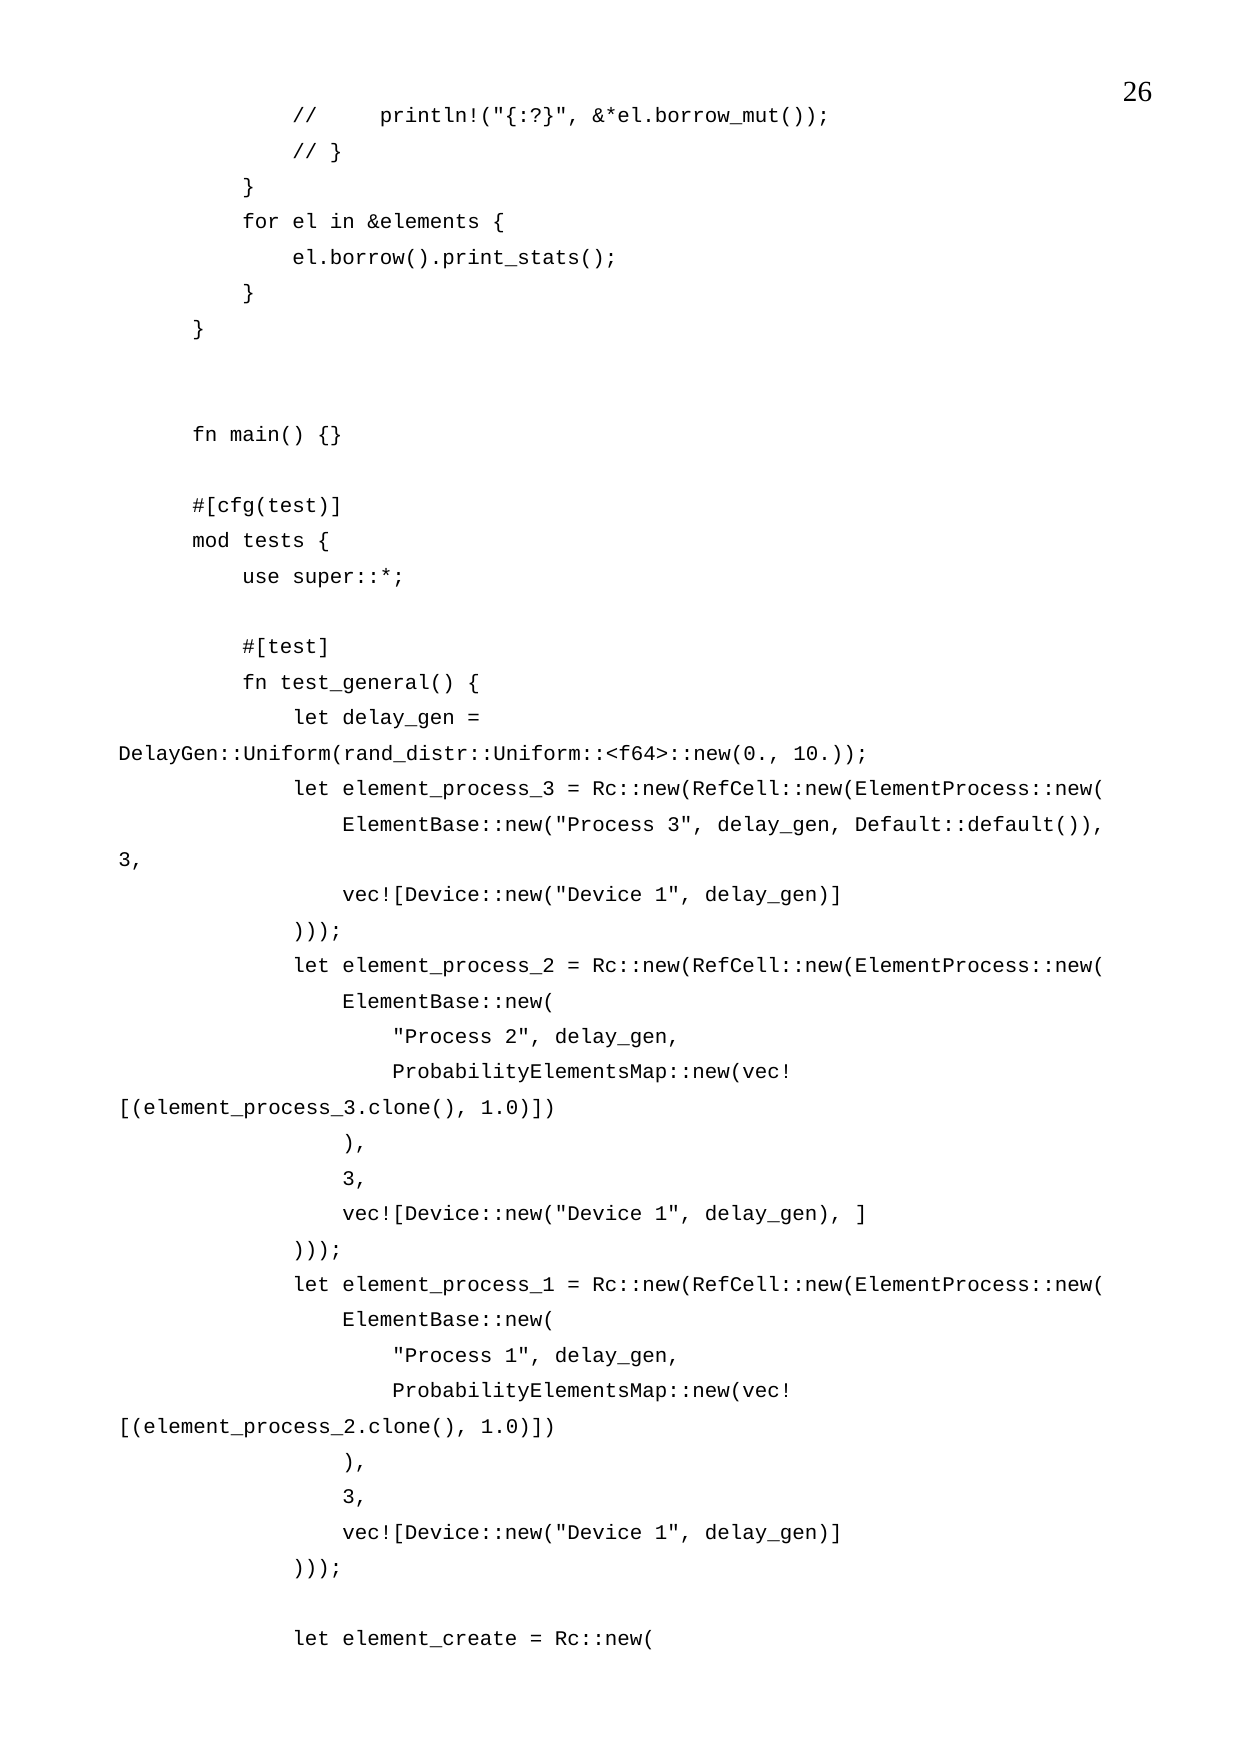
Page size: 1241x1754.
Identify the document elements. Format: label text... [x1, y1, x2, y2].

text ElementBase::new("Process 3", delay_gen, Default::default()), 3, [118, 813, 1122, 873]
text ElementBase::new( [118, 991, 1122, 1014]
text ))); [118, 1238, 1122, 1262]
text let element_create = Rc::new( [118, 1628, 1122, 1652]
text for el in &elements { [118, 211, 1122, 235]
text } [118, 318, 1122, 341]
text let delay_gen = DelayGen::Uniform(rand_distr::Uniform::<f64>::new(0., 10.)); [118, 707, 1122, 766]
text ProbabilityElementsMap::new(vec![(element_process_2.clone(), 1.0)]) [118, 1380, 1122, 1439]
text el.borrow().print_stats(); [118, 247, 1122, 271]
text } [118, 282, 1122, 306]
text // } [118, 141, 1122, 164]
text "Process 2", delay_gen, [118, 1026, 1122, 1050]
text 3, [118, 1486, 1122, 1510]
text fn main() {} [118, 424, 1122, 448]
text ), [118, 1132, 1122, 1156]
text mod tests { [118, 530, 1122, 554]
text } [118, 176, 1122, 200]
text vec![Device::new("Device 1", delay_gen)] [118, 1522, 1122, 1546]
text #[cfg(test)] [118, 495, 1122, 518]
text ), [118, 1451, 1122, 1475]
text vec![Device::new("Device 1", delay_gen), ] [118, 1203, 1122, 1227]
text vec![Device::new("Device 1", delay_gen)] [118, 884, 1122, 908]
text // println!("{:?}", &*el.borrow_mut()); [118, 105, 1122, 129]
text "Process 1", delay_gen, [118, 1345, 1122, 1368]
text let element_process_1 = Rc::new(RefCell::new(ElementProcess::new( [118, 1274, 1122, 1298]
text ))); [118, 920, 1122, 943]
text fn test_general() { [118, 672, 1122, 696]
text let element_process_3 = Rc::new(RefCell::new(ElementProcess::new( [118, 778, 1122, 802]
text ElementBase::new( [118, 1309, 1122, 1333]
text ))); [118, 1557, 1122, 1581]
text ProbabilityElementsMap::new(vec![(element_process_3.clone(), 1.0)]) [118, 1061, 1122, 1121]
text #[test] [118, 636, 1122, 660]
text 3, [118, 1168, 1122, 1191]
text let element_process_2 = Rc::new(RefCell::new(ElementProcess::new( [118, 955, 1122, 979]
text use super::*; [118, 566, 1122, 589]
